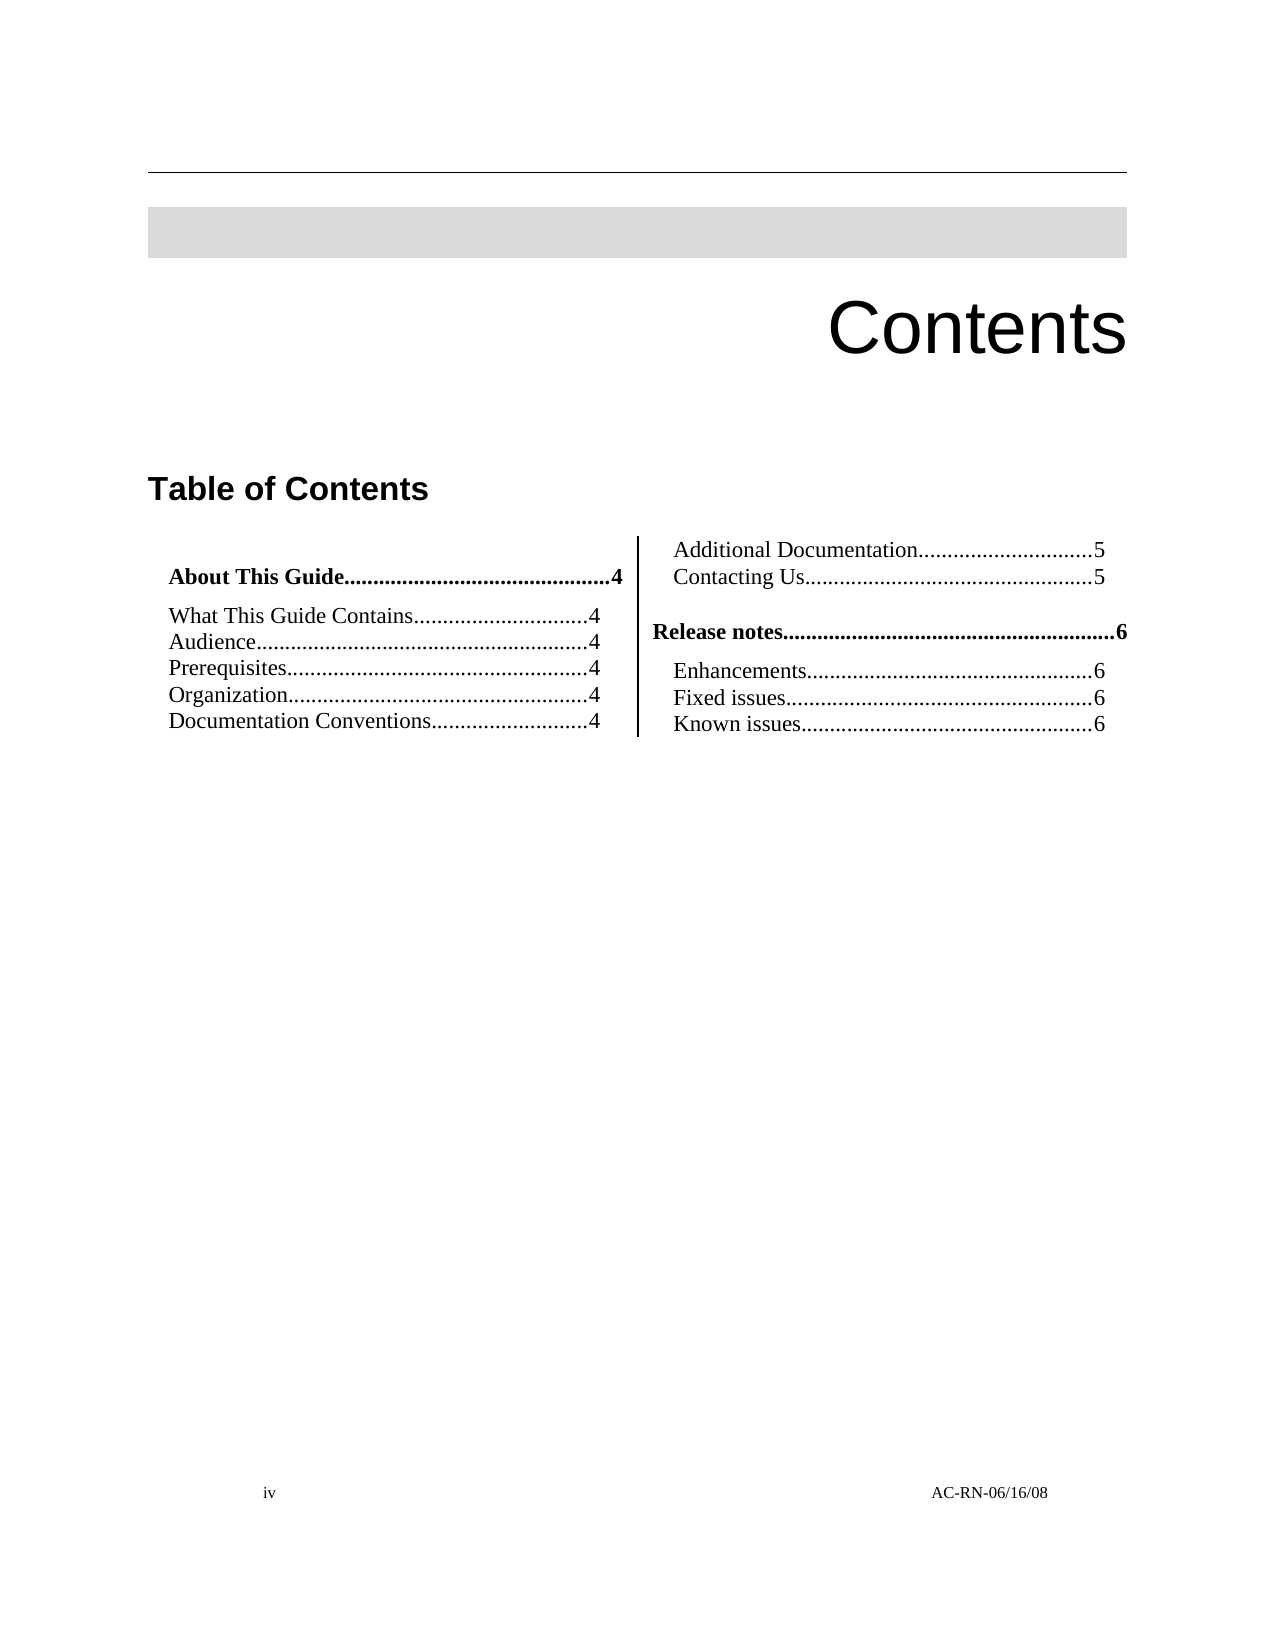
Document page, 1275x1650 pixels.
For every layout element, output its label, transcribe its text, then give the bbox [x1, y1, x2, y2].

text Contacting Us 5 [673, 563, 1105, 589]
text Organization 4 [168, 681, 600, 707]
subtitle Table of Contents [148, 469, 1127, 507]
text Fixed issues 6 [673, 684, 1105, 710]
title Contents [263, 283, 1127, 369]
text Additional Documentation 5 [673, 537, 1105, 563]
text About This Guide 4 [148, 537, 622, 589]
text Known issues 6 [673, 710, 1105, 736]
text What This Guide Contains 4 [168, 602, 600, 628]
text Enhancements 6 [673, 657, 1105, 684]
text Audience 4 [168, 628, 600, 654]
text Documentation Conventions 4 [168, 707, 600, 733]
text Release notes 6 [652, 618, 1127, 645]
text Prerequisites 4 [168, 654, 600, 681]
